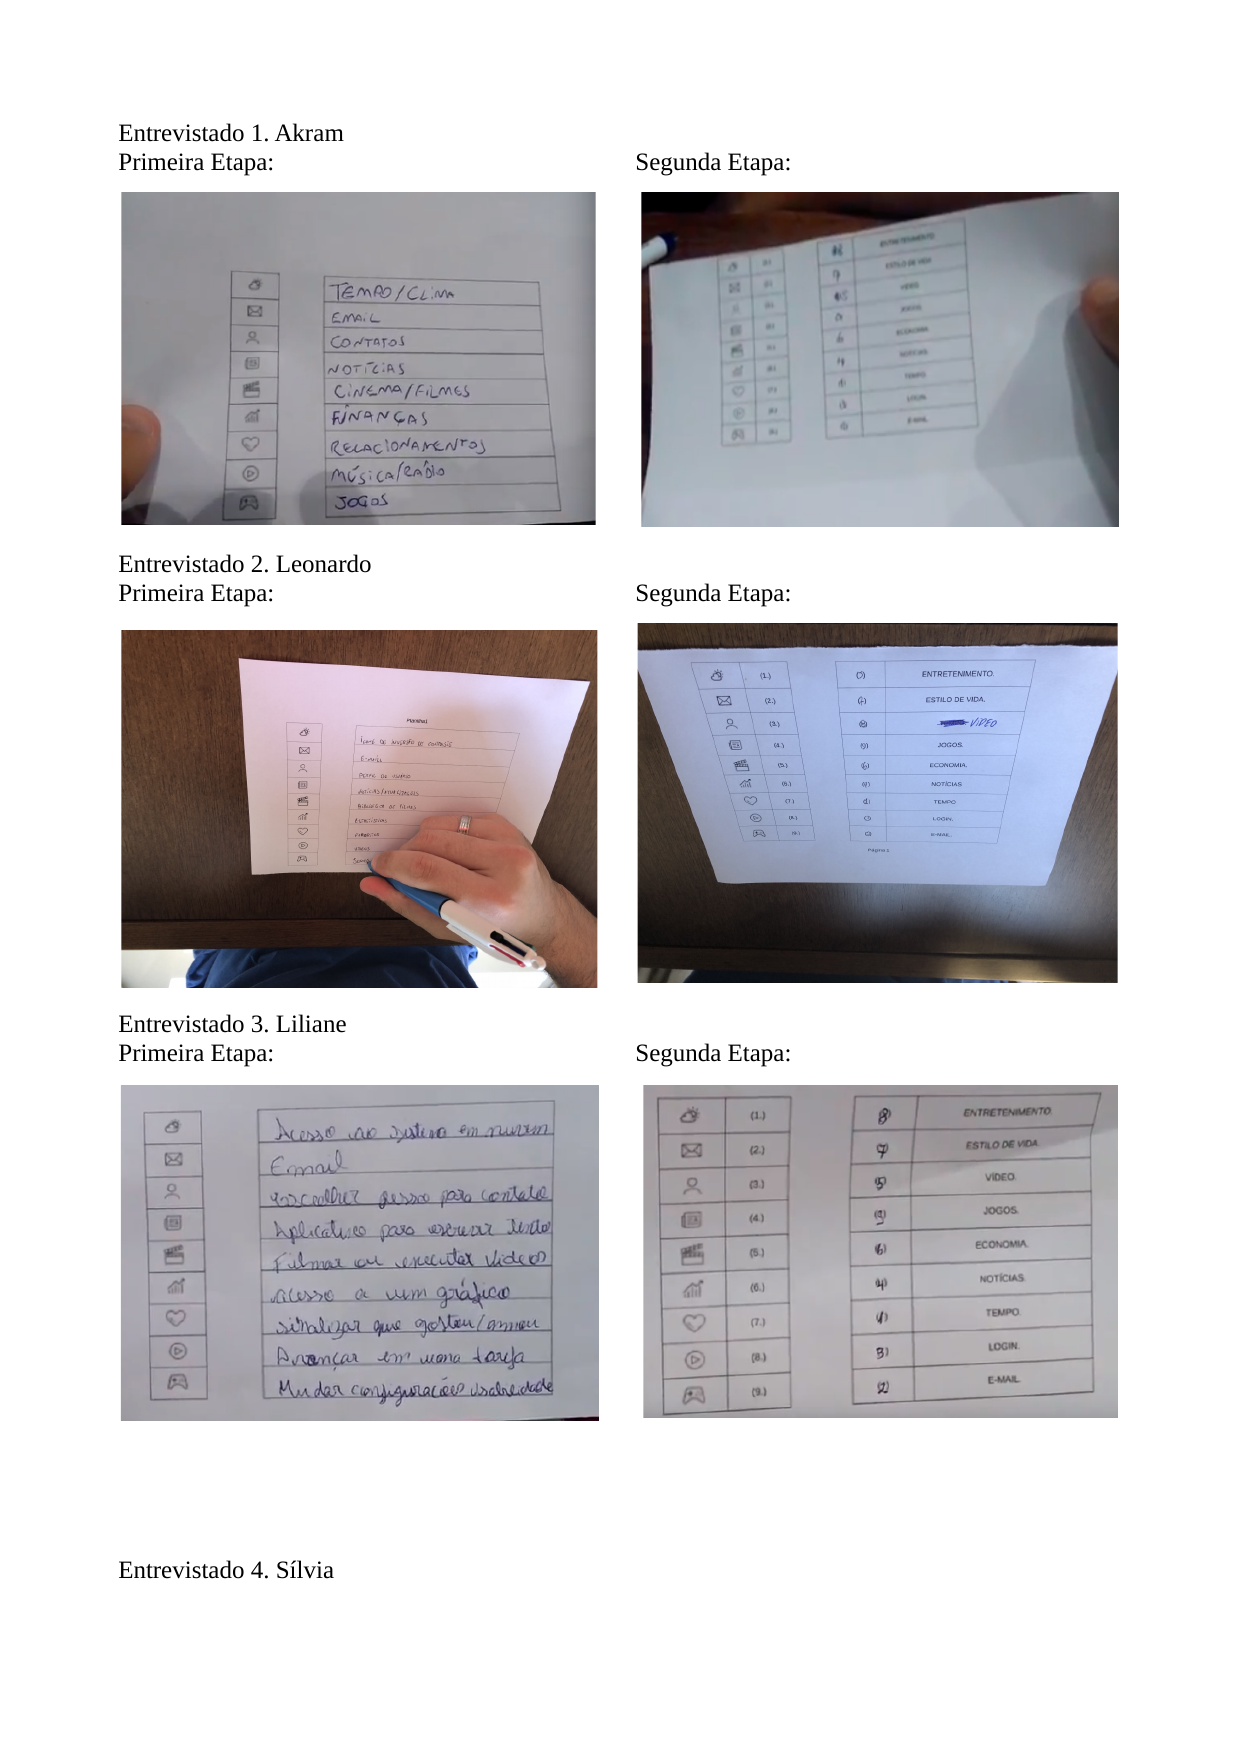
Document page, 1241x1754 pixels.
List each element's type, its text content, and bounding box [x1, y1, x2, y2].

text Entrevistado 1. Akram [118, 118, 1122, 147]
text Primeira Etapa: Segunda Etapa: [118, 1038, 1122, 1067]
text Entrevistado 3. Liliane [118, 1009, 1122, 1038]
picture [641, 192, 1119, 527]
picture [637, 623, 1118, 983]
picture [120, 1085, 599, 1421]
text Entrevistado 2. Leonardo [118, 549, 1122, 578]
text Primeira Etapa: Segunda Etapa: [118, 147, 1122, 176]
picture [121, 630, 598, 988]
picture [643, 1085, 1118, 1418]
text Primeira Etapa: Segunda Etapa: [118, 578, 1122, 607]
text Entrevistado 4. Sílvia [118, 1556, 1122, 1584]
picture [121, 192, 596, 525]
